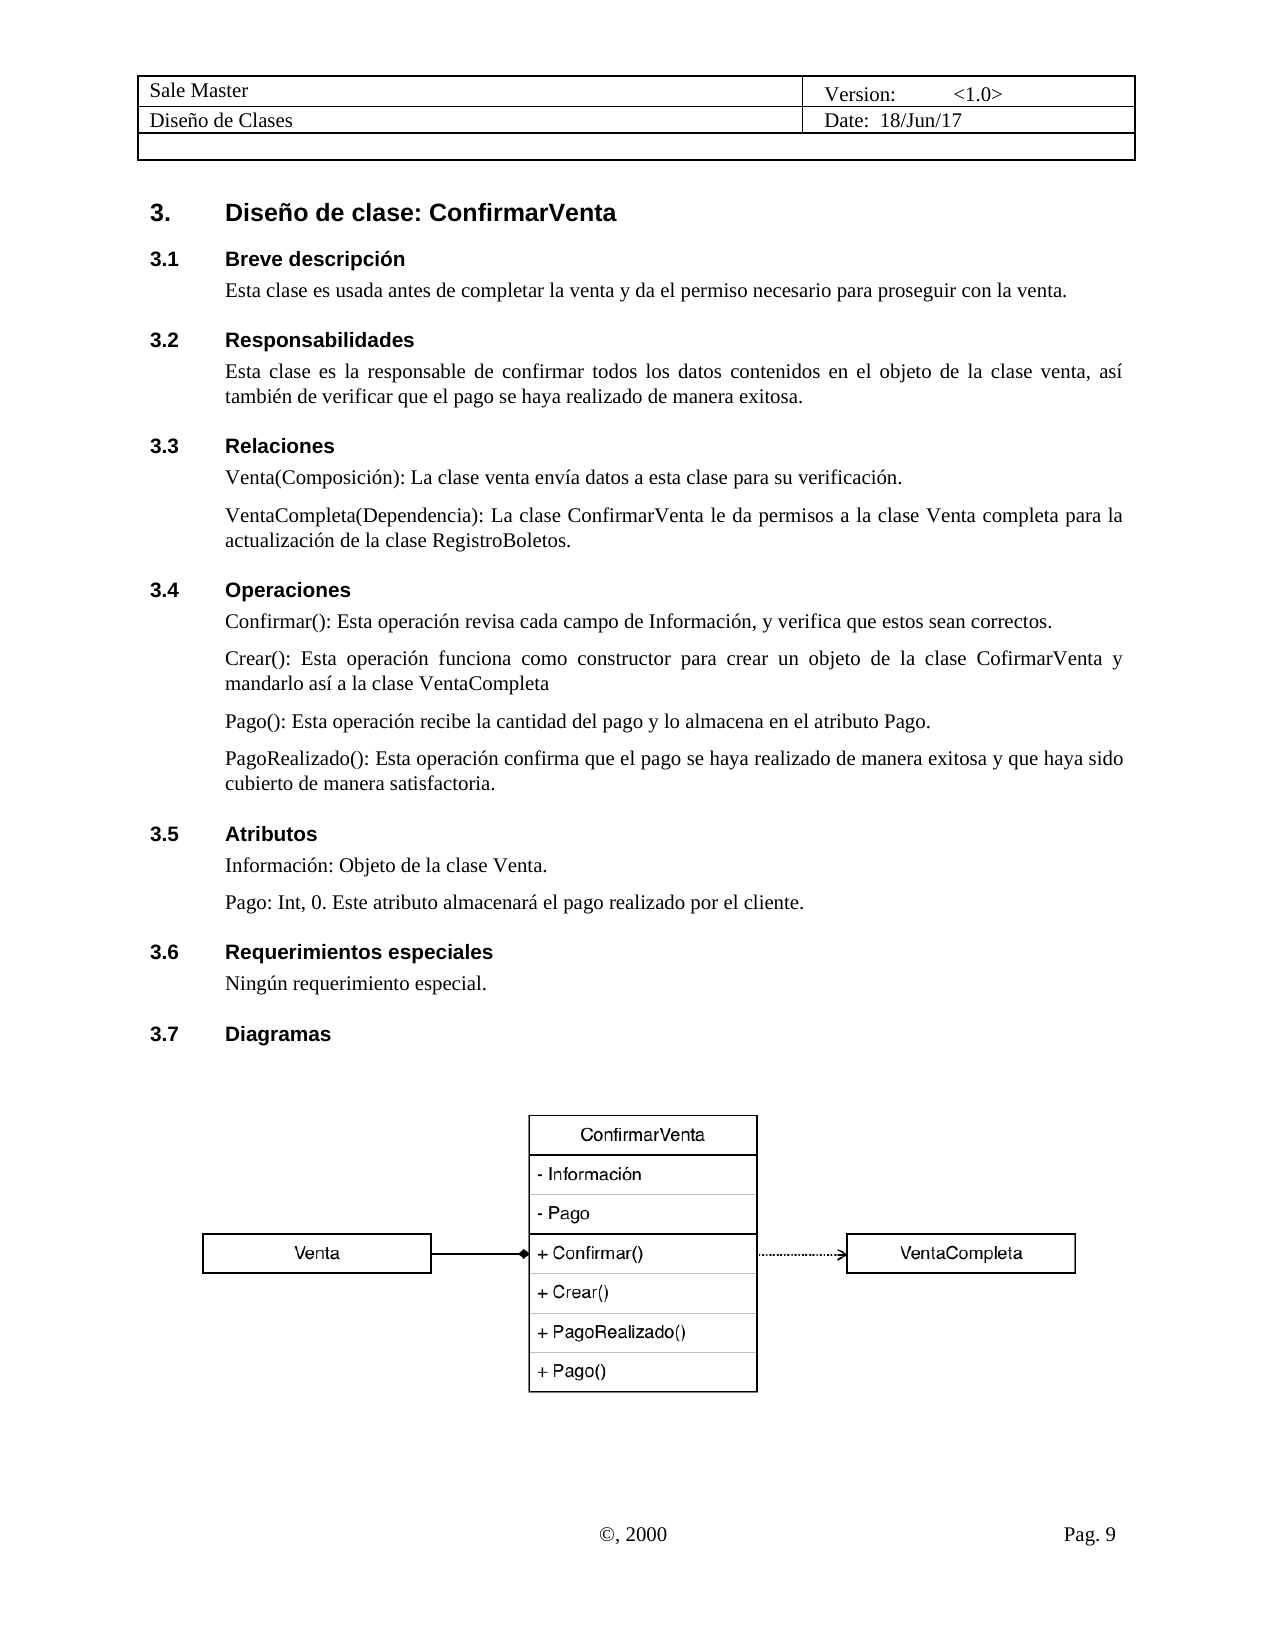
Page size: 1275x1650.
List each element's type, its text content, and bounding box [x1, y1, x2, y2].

text Esta clase es la responsable de confirmar todos los datos contenidos en el objeto de la clase venta, así también de verificar que el pago se haya realizado de manera exitosa. [225, 358, 1125, 408]
subtitle Atributos [150, 820, 1125, 845]
subtitle Operaciones [150, 577, 1125, 602]
picture [150, 1051, 1125, 1463]
subtitle Diagramas [150, 1020, 1125, 1045]
text Ningún requerimiento especial. [225, 970, 1125, 995]
subtitle Relaciones [150, 433, 1125, 458]
text Pago(): Esta operación recibe la cantidad del pago y lo almacena en el atributo Pago. [225, 708, 1125, 733]
text Venta(Composición): La clase venta envía datos a esta clase para su verificación. [225, 464, 1125, 489]
text Esta clase es usada antes de completar la venta y da el permiso necesario para proseguir con la venta. [225, 277, 1125, 302]
subtitle Responsabilidades [150, 327, 1125, 352]
text VentaCompleta(Dependencia): La clase ConfirmarVenta le da permisos a la clase Venta completa para la actualización de la clase RegistroBoletos. [225, 502, 1125, 552]
subtitle Requerimientos especiales [150, 939, 1125, 964]
text PagoRealizado(): Esta operación confirma que el pago se haya realizado de manera exitosa y que haya sido cubierto de manera satisfactoria. [225, 745, 1125, 795]
subtitle Diseño de clase: ConfirmarVenta [150, 198, 1125, 227]
text Crear(): Esta operación funciona como constructor para crear un objeto de la clase CofirmarVenta y mandarlo así a la clase VentaCompleta [225, 645, 1125, 695]
subtitle Breve descripción [150, 245, 1125, 270]
text Información: Objeto de la clase Venta. [150, 852, 1125, 877]
text Pago: Int, 0. Este atributo almacenará el pago realizado por el cliente. [225, 889, 1125, 914]
text Confirmar(): Esta operación revisa cada campo de Información, y verifica que estos sean correctos. [225, 608, 1125, 633]
